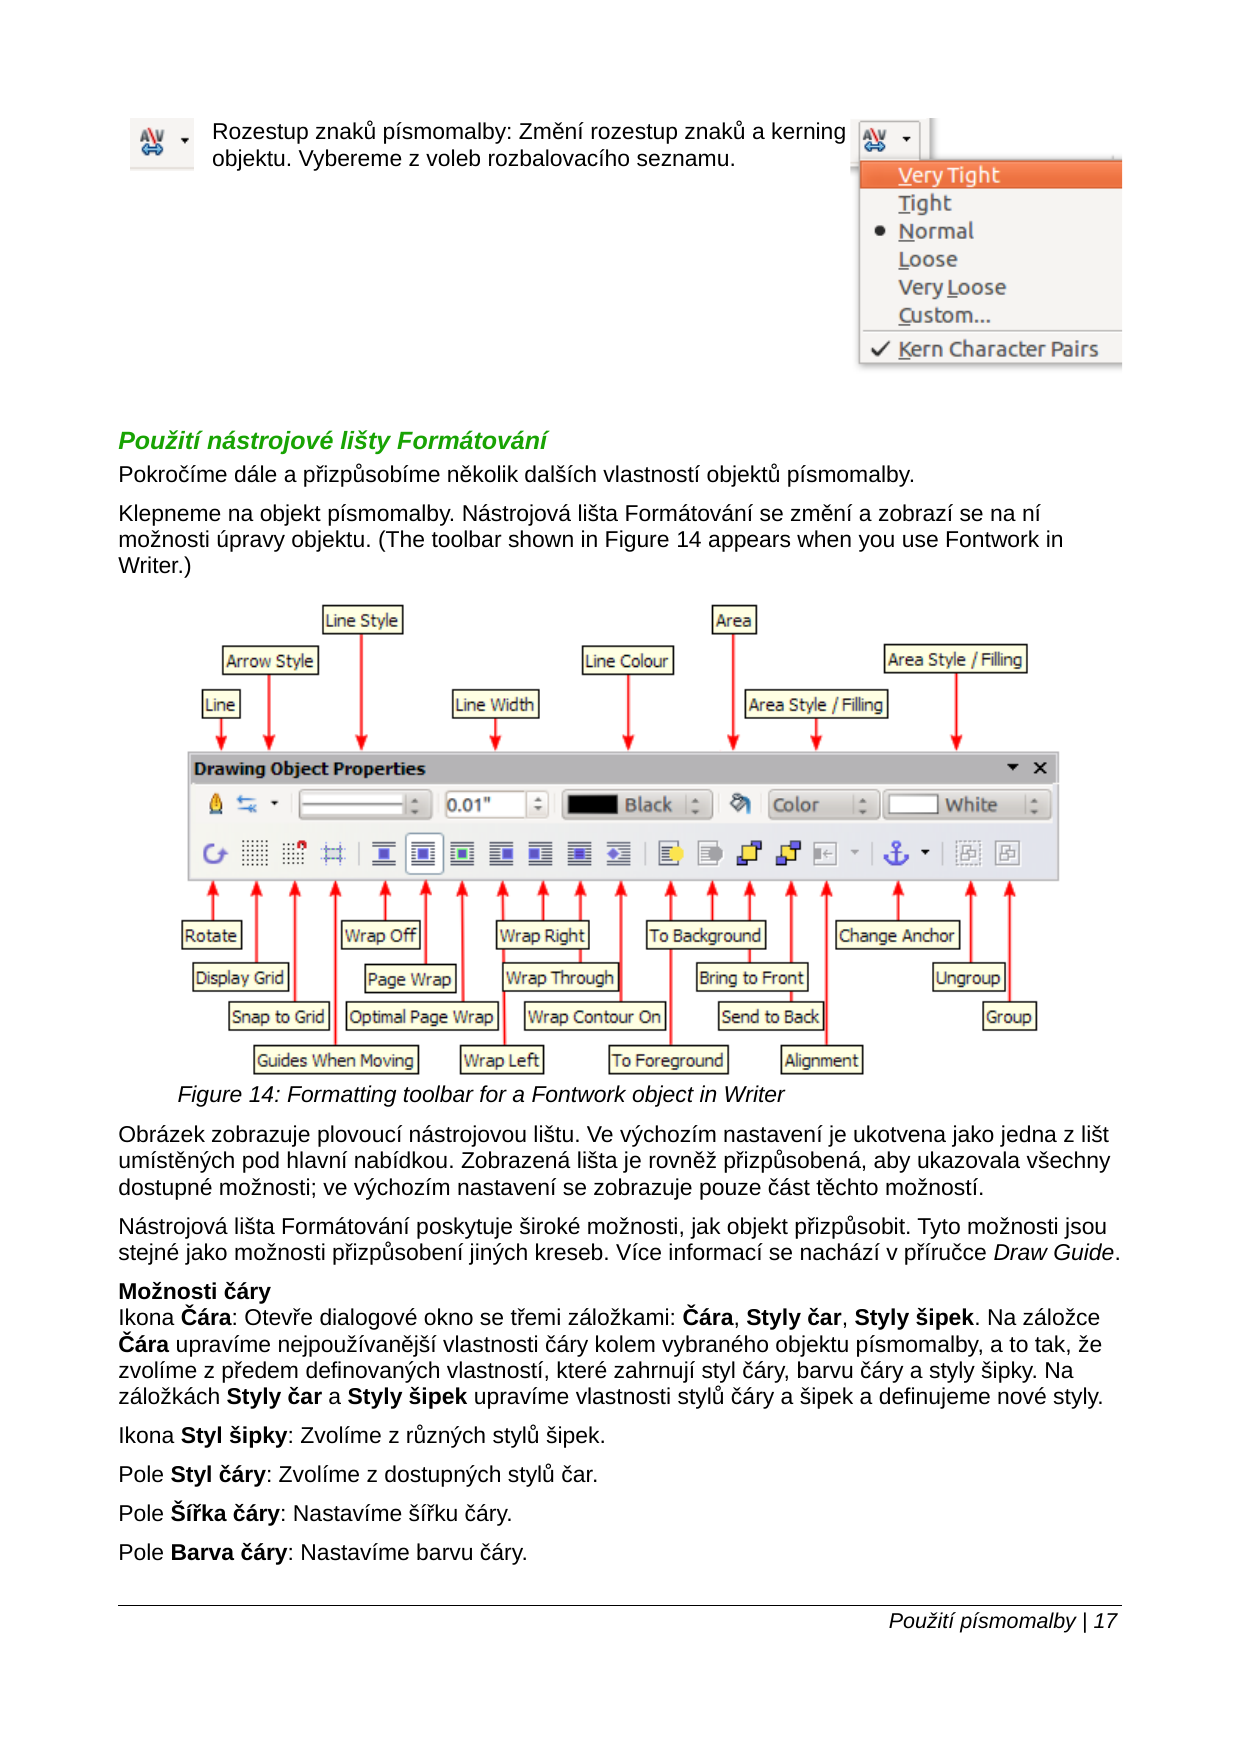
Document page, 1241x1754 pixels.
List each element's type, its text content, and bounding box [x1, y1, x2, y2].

subtitle Použití nástrojové lišty Formátování [118, 426, 1122, 455]
text Možnosti čáry [118, 1278, 1122, 1304]
picture [130, 118, 194, 171]
text Pokročíme dále a přizpůsobíme několik dalších vlastností objektů písmomalby. [118, 461, 1122, 487]
table_header [118, 118, 212, 375]
list Ikona Čára: Otevře dialogové okno se třemi záložkami: Čára, Styly čar, Styly šipek. Na záložce Čára upravíme nejpoužívanější vlastnosti čáry kolem vybraného objektu písmomalby, a to tak, že zvolíme z předem definovaných vlastností, které zahrnují styl čáry, barvu čáry a styly šipky. Na záložkách Styly čar a Styly šipek upravíme vlastnosti stylů čáry a šipek a definujeme nové styly. [118, 1304, 1122, 1410]
picture [850, 118, 1123, 376]
table_header Rozestup znaků písmomalby: Změní rozestup znaků a kerning objektu. Vybereme z voleb rozbalovacího seznamu. [212, 118, 850, 375]
text Pole Styl čáry: Zvolíme z dostupných stylů čar. [118, 1461, 1122, 1487]
text Pole Barva čáry: Nastavíme barvu čáry. [118, 1539, 1122, 1565]
picture [177, 603, 1063, 1081]
text Figure 14: Formatting toolbar for a Fontwork object in Writer [177, 1081, 1063, 1107]
text Ikona Styl šipky: Zvolíme z různých stylů šipek. [118, 1422, 1122, 1448]
text Pole Šířka čáry: Nastavíme šířku čáry. [118, 1500, 1122, 1526]
text Obrázek zobrazuje plovoucí nástrojovou lištu. Ve výchozím nastavení je ukotvena jako jedna z lišt umístěných pod hlavní nabídkou. Zobrazená lišta je rovněž přizpůsobená, aby ukazovala všechny dostupné možnosti; ve výchozím nastavení se zobrazuje pouze část těchto možností. [118, 1121, 1122, 1200]
text Nástrojová lišta Formátování poskytuje široké možnosti, jak objekt přizpůsobit. Tyto možnosti jsou stejné jako možnosti přizpůsobení jiných kreseb. Více informací se nachází v příručce Draw Guide. [118, 1213, 1122, 1265]
text Klepneme na objekt písmomalby. Nástrojová lišta Formátování se změní a zobrazí se na ní možnosti úpravy objektu. (The toolbar shown in Figure 14 appears when you use Fontwork in Writer.) [118, 499, 1122, 578]
